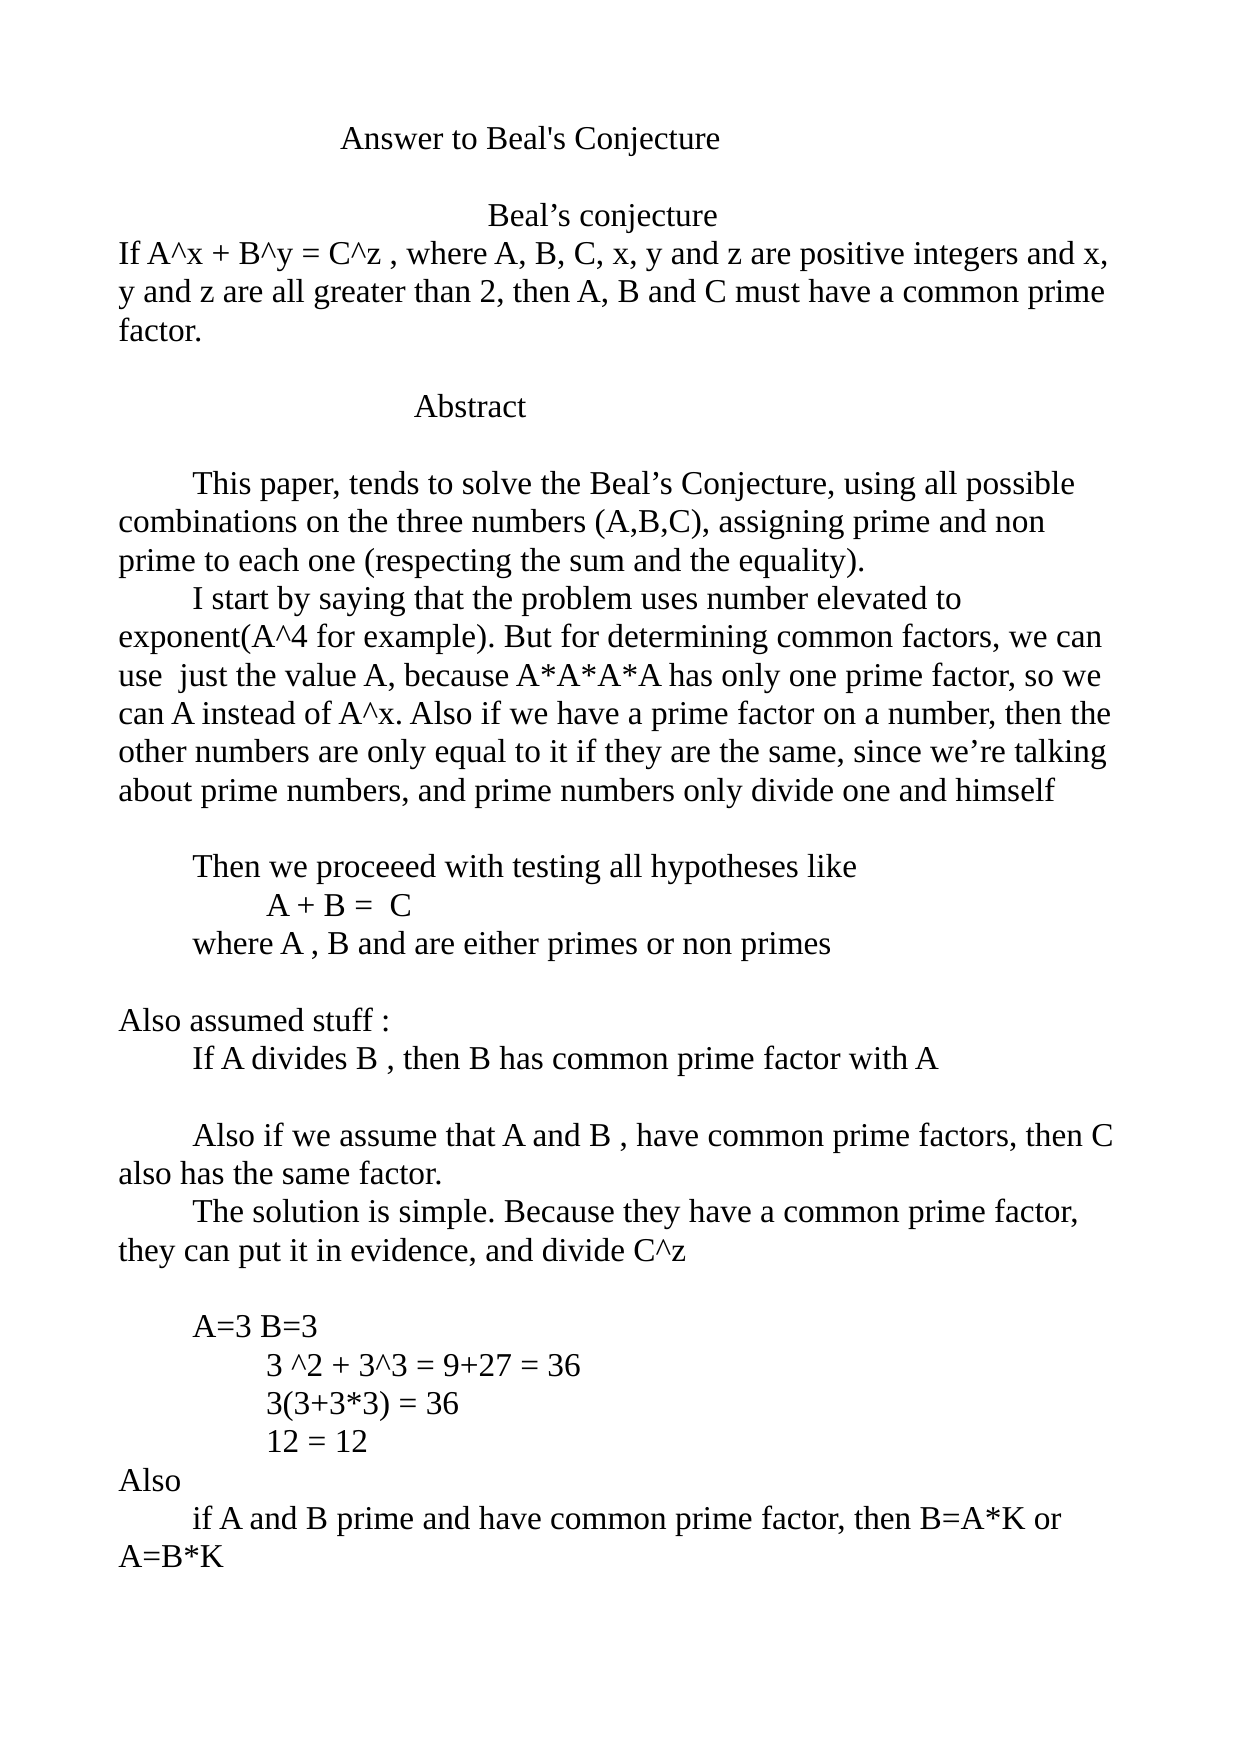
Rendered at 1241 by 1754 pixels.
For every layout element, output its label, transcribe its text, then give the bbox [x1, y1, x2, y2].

text If A^x + B^y = C^z , where A, B, C, x, y and z are positive integers and x, y and z are all greater than 2, then A, B and C must have a common prime factor. [118, 233, 1122, 348]
text Also assumed stuff : [118, 1000, 1122, 1038]
text Also if we assume that A and B , have common prime factors, then C also has the same factor. The solution is simple. Because they have a common prime factor, they can put it in evidence, and divide C^z [118, 1115, 1122, 1268]
text Beal’s conjecture [118, 195, 1122, 233]
text Then we proceeed with testing all hypotheses like [118, 846, 1122, 885]
text A=3 B=3 [118, 1306, 1122, 1345]
text 3 ^2 + 3^3 = 9+27 = 36 [118, 1345, 1122, 1383]
text Abstract [118, 386, 1122, 425]
text Answer to Beal's Conjecture [118, 118, 1122, 156]
text I start by saying that the problem uses number elevated to exponent(A^4 for example). But for determining common factors, we can use just the value A, because A*A*A*A has only one prime factor, so we can A instead of A^x. Also if we have a prime factor on a number, then the other numbers are only equal to it if they are the same, since we’re talking about prime numbers, and prime numbers only divide one and himself [118, 578, 1122, 808]
text 12 = 12 [118, 1421, 1122, 1460]
text if A and B prime and have common prime factor, then B=A*K or A=B*K [118, 1498, 1122, 1575]
text 3(3+3*3) = 36 [118, 1383, 1122, 1421]
text Also [118, 1460, 1122, 1498]
text A + B = C [118, 885, 1122, 923]
text If A divides B , then B has common prime factor with A [118, 1038, 1122, 1076]
text where A , B and are either primes or non primes [118, 923, 1122, 961]
text This paper, tends to solve the Beal’s Conjecture, using all possible combinations on the three numbers (A,B,C), assigning prime and non prime to each one (respecting the sum and the equality). [118, 463, 1122, 578]
